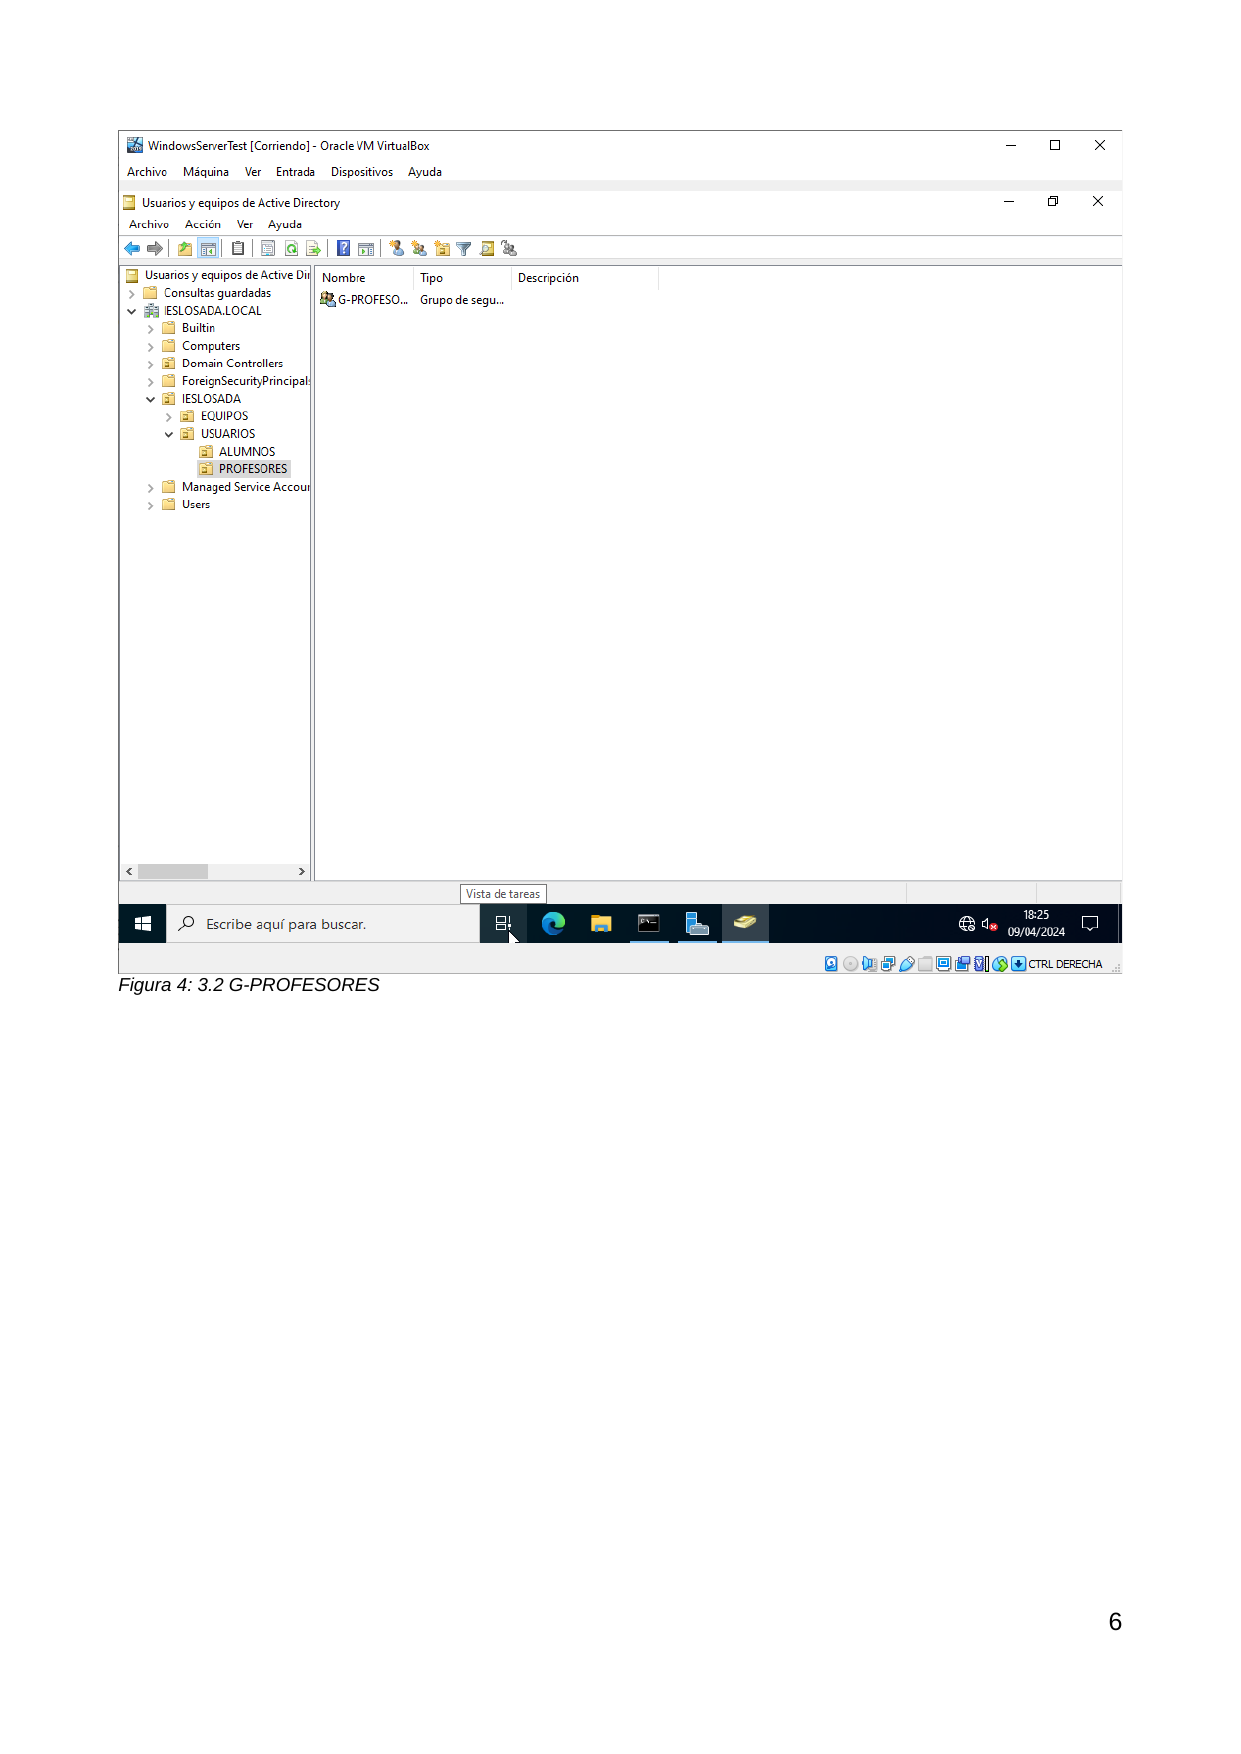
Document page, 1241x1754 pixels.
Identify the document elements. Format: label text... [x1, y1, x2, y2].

text Figura 4: 3.2 G-PROFESORES [118, 974, 1122, 996]
picture [118, 130, 1123, 974]
